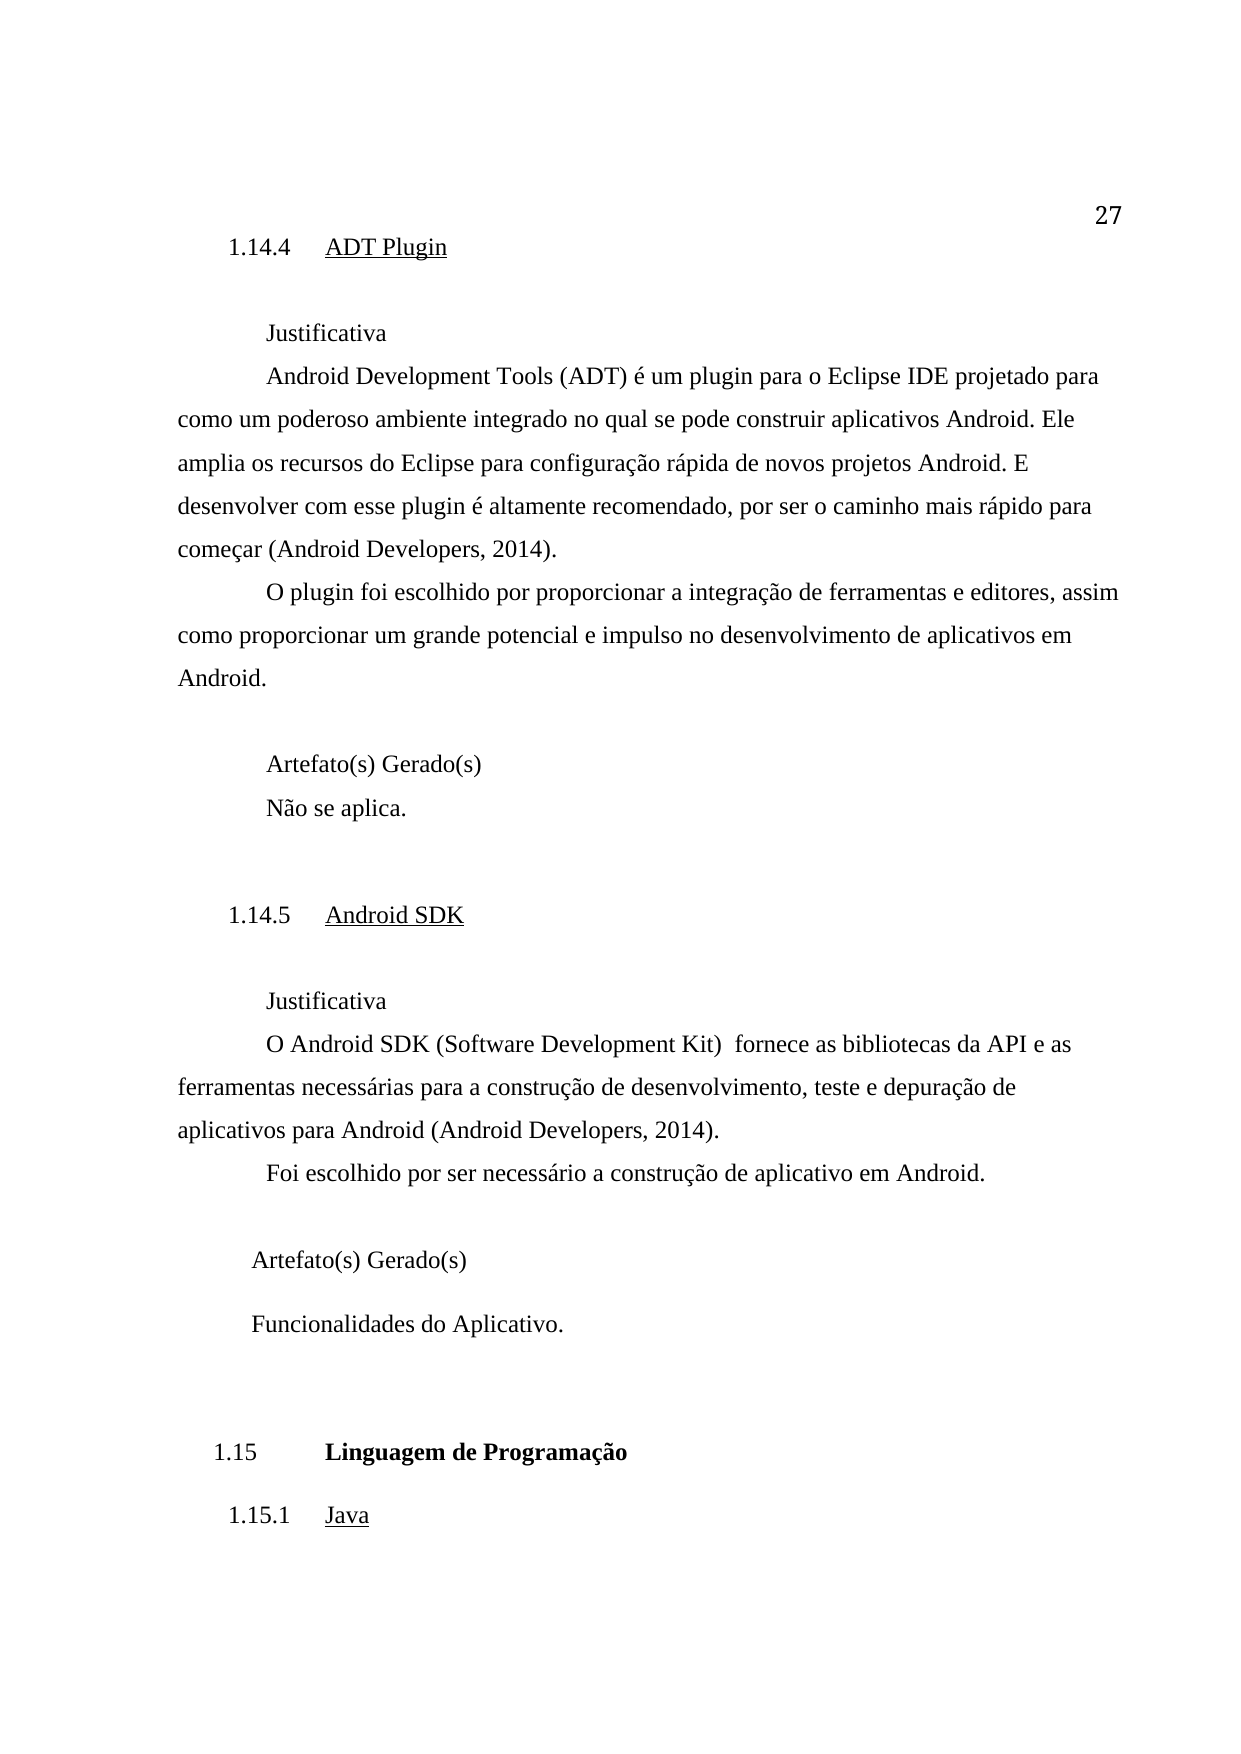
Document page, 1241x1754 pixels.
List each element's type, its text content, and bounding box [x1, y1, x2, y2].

text O plugin foi escolhido por proporcionar a integração de ferramentas e editores, assim como proporcionar um grande potencial e impulso no desenvolvimento de aplicativos em Android. [177, 577, 1122, 692]
text Funcionalidades do Aplicativo. [177, 1309, 1122, 1337]
text O Android SDK (Software Development Kit) fornece as bibliotecas da API e as ferramentas necessárias para a construção de desenvolvimento, teste e depuração de aplicativos para Android (Android Developers, 2014). [177, 1029, 1122, 1144]
text Artefato(s) Gerado(s) [177, 1245, 1122, 1273]
text Android Development Tools (ADT) é um plugin para o Eclipse IDE projetado para como um poderoso ambiente integrado no qual se pode construir aplicativos Android. Ele amplia os recursos do Eclipse para configuração rápida de novos projetos Android. E desenvolver com esse plugin é altamente recomendado, por ser o caminho mais rápido para começar (Android Developers, 2014). [177, 361, 1122, 563]
text Foi escolhido por ser necessário a construção de aplicativo em Android. [177, 1158, 1122, 1187]
text Justificativa [177, 318, 1122, 347]
subtitle Android SDK [222, 900, 1122, 928]
subtitle Linguagem de Programação [207, 1437, 1122, 1465]
subtitle ADT Plugin [222, 232, 1122, 261]
text Não se aplica. [177, 793, 1122, 821]
subtitle Java [222, 1501, 1122, 1529]
text Artefato(s) Gerado(s) [177, 749, 1122, 778]
text Justificativa [177, 986, 1122, 1015]
